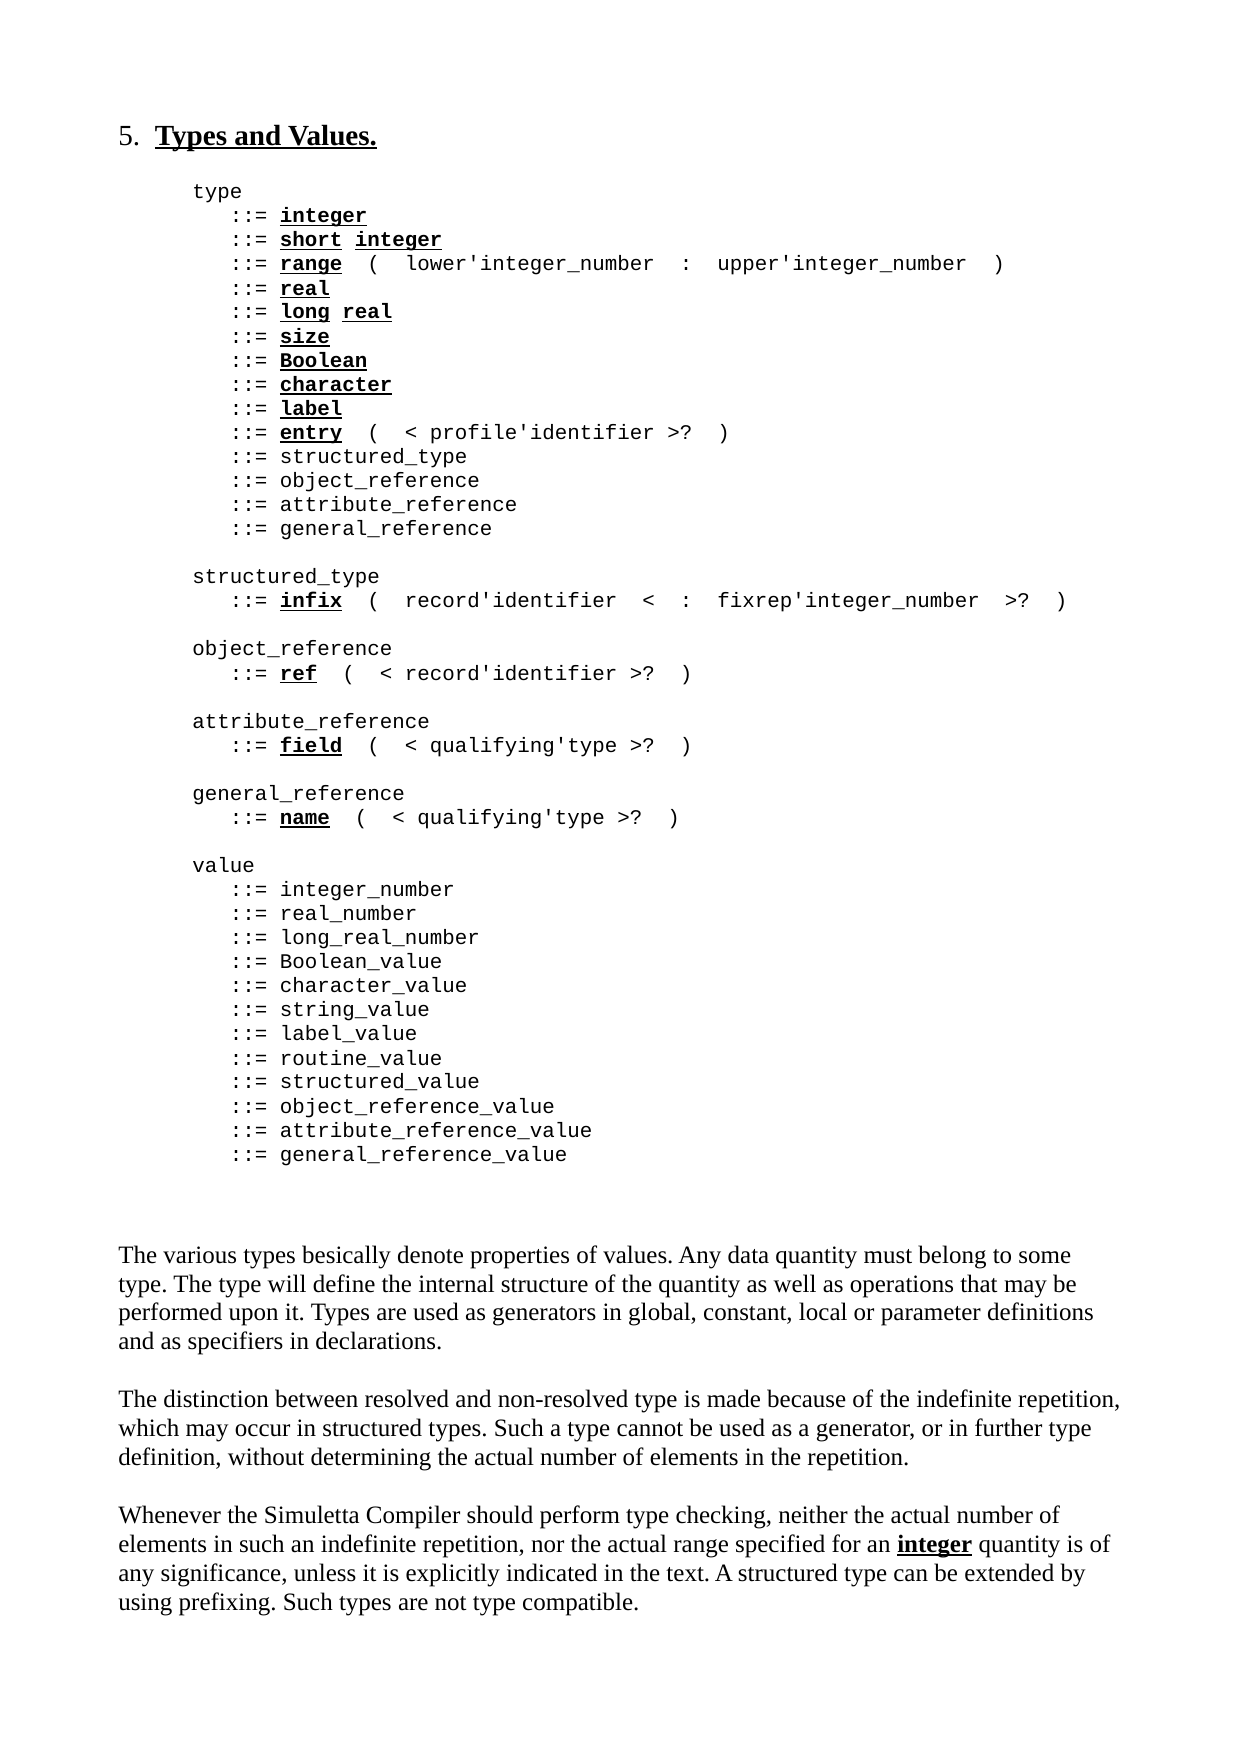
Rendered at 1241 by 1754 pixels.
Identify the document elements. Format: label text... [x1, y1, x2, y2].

text ::= integer_number [118, 879, 1122, 903]
text ::= size [118, 326, 1122, 349]
text ::= structured_type [118, 446, 1122, 469]
text ::= routine_value [118, 1047, 1122, 1071]
text ::= long_real_number [118, 927, 1122, 951]
text ::= Boolean_value [118, 951, 1122, 975]
text 5. Types and Values. [118, 118, 1122, 152]
text ::= character [118, 374, 1122, 397]
text Whenever the Simuletta Compiler should perform type checking, neither the actual number of elements in such an indefinite repetition, nor the actual range specified for an integer quantity is of any significance, unless it is explicitly indicated in the text. A structured type can be extended by using prefixing. Such types are not type compatible. [118, 1500, 1122, 1615]
text ::= real [118, 277, 1122, 301]
text The various types besically denote properties of values. Any data quantity must belong to some type. The type will define the internal structure of the quantity as well as operations that may be performed upon it. Types are used as generators in global, constant, local or parameter definitions and as specifiers in declarations. [118, 1240, 1122, 1355]
text ::= general_reference [118, 518, 1122, 542]
text ::= infix ( record'identifier < : fixrep'integer_number >? ) [118, 590, 1122, 614]
text ::= real_number [118, 903, 1122, 927]
text structured_type [118, 566, 1122, 590]
text ::= ref ( < record'identifier >? ) [118, 662, 1122, 686]
text object_reference [118, 638, 1122, 662]
text The distinction between resolved and non-resolved type is made because of the indefinite repetition, which may occur in structured types. Such a type cannot be used as a generator, or in further type definition, without determining the actual number of elements in the repetition. [118, 1384, 1122, 1471]
text value [118, 855, 1122, 879]
text attribute_reference [118, 711, 1122, 734]
text ::= range ( lower'integer_number : upper'integer_number ) [118, 253, 1122, 277]
text ::= long real [118, 302, 1122, 325]
text ::= Boolean [118, 350, 1122, 373]
text ::= name ( < qualifying'type >? ) [118, 807, 1122, 831]
text ::= string_value [118, 999, 1122, 1023]
text ::= structured_value [118, 1072, 1122, 1095]
text ::= character_value [118, 975, 1122, 999]
text ::= label [118, 398, 1122, 421]
text ::= integer [118, 205, 1122, 229]
text general_reference [118, 783, 1122, 806]
text ::= general_reference_value [118, 1144, 1122, 1167]
text ::= object_reference [118, 470, 1122, 494]
text ::= field ( < qualifying'type >? ) [118, 735, 1122, 758]
text ::= entry ( < profile'identifier >? ) [118, 422, 1122, 446]
text ::= attribute_reference [118, 494, 1122, 518]
text ::= short integer [118, 229, 1122, 253]
text ::= label_value [118, 1023, 1122, 1047]
text type [118, 181, 1122, 205]
text ::= object_reference_value [118, 1096, 1122, 1119]
text ::= attribute_reference_value [118, 1120, 1122, 1143]
